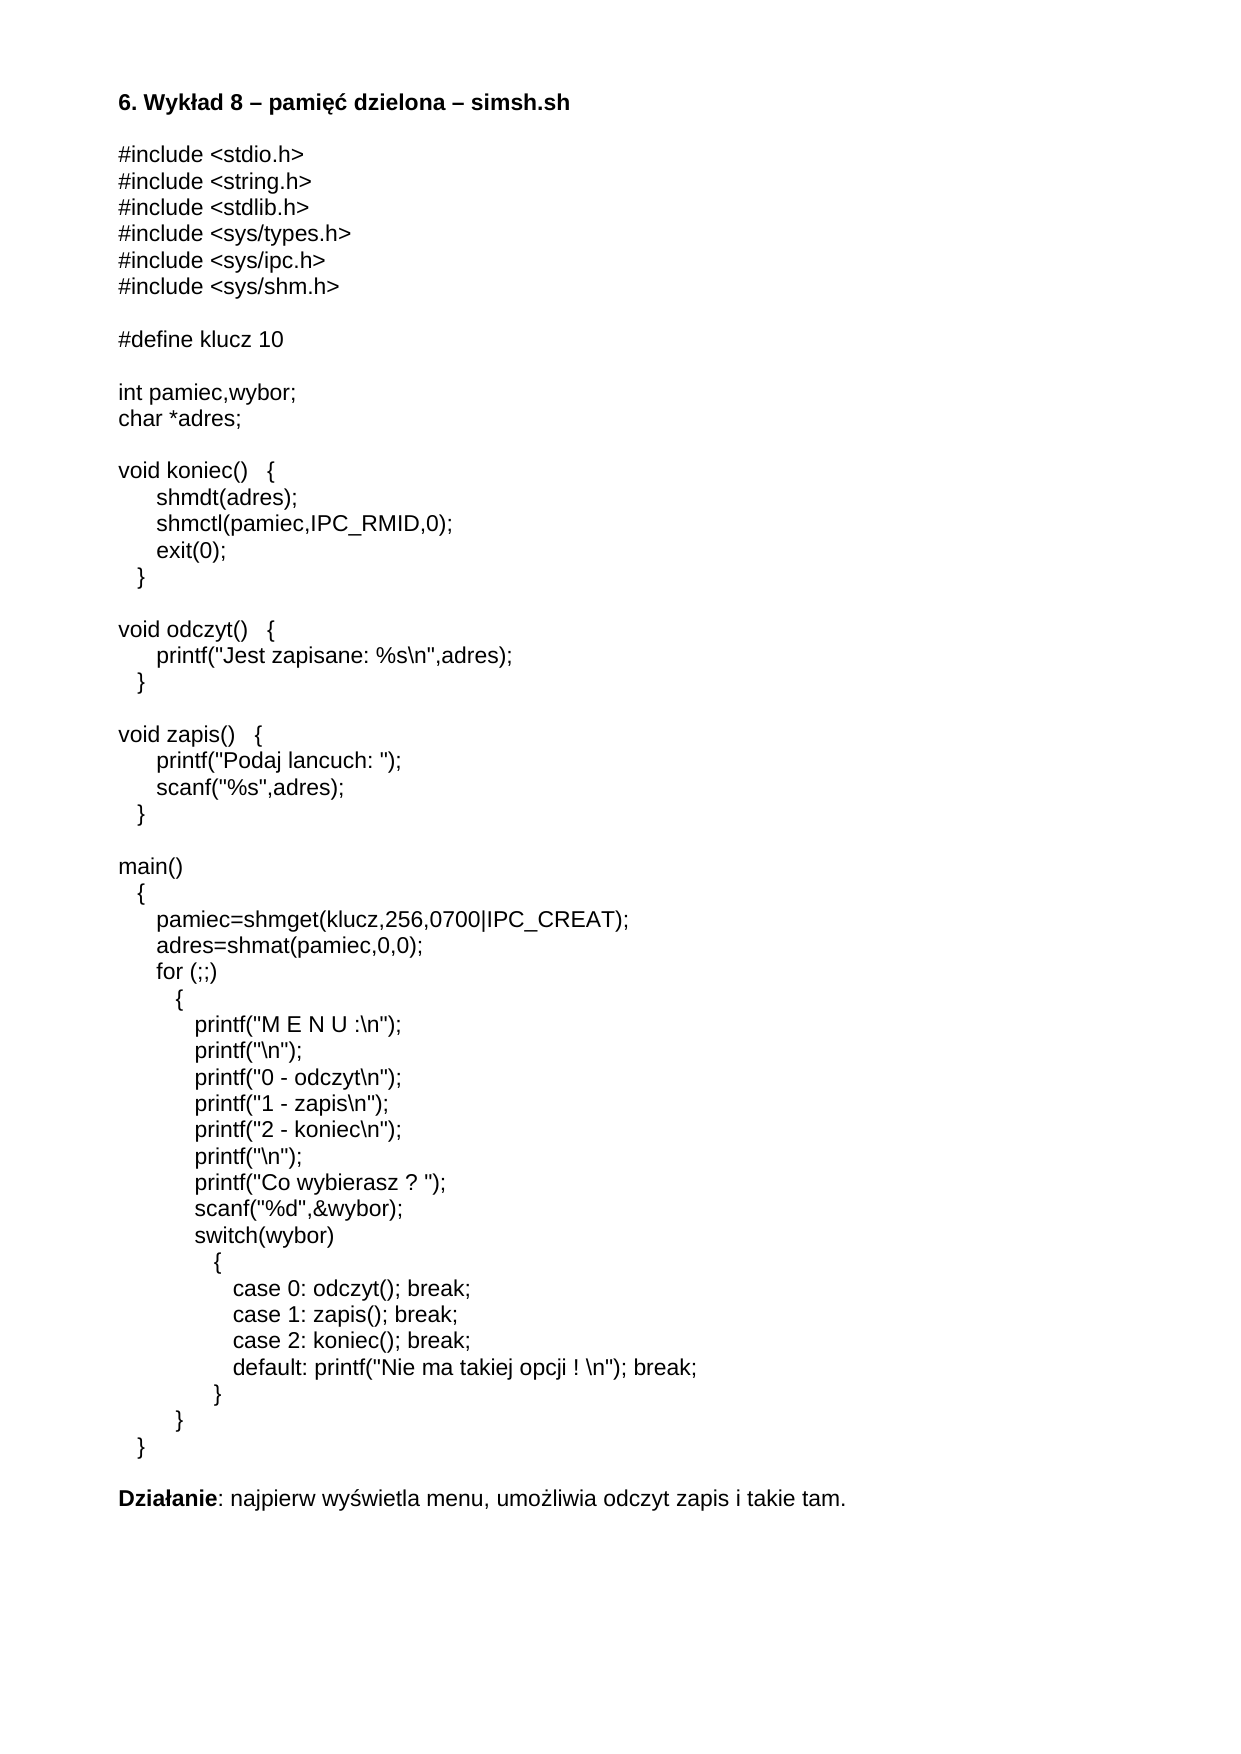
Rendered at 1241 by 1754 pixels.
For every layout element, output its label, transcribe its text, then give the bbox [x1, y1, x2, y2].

text { [118, 984, 1122, 1011]
text int pamiec,wybor; [118, 378, 1122, 405]
text for (;;) [118, 958, 1122, 984]
text char *adres; [118, 405, 1122, 431]
text } [118, 1406, 1122, 1433]
text #include <stdlib.h> [118, 194, 1122, 220]
text #include <stdio.h> [118, 141, 1122, 168]
text printf("1 - zapis\n"); [118, 1090, 1122, 1116]
text scanf("%s",adres); [118, 774, 1122, 800]
text #include <sys/types.h> [118, 220, 1122, 247]
text main() [118, 853, 1122, 879]
text { [118, 879, 1122, 906]
text void odczyt() { [118, 616, 1122, 642]
text #include <sys/ipc.h> [118, 247, 1122, 273]
text } [118, 563, 1122, 589]
text Działanie: najpierw wyświetla menu, umożliwia odczyt zapis i takie tam. [118, 1485, 1122, 1512]
text printf("Co wybierasz ? "); [118, 1169, 1122, 1195]
text switch(wybor) [118, 1222, 1122, 1248]
text printf("\n"); [118, 1037, 1122, 1064]
text #define klucz 10 [118, 326, 1122, 352]
text shmctl(pamiec,IPC_RMID,0); [118, 510, 1122, 537]
text printf("M E N U :\n"); [118, 1011, 1122, 1037]
text void zapis() { [118, 721, 1122, 747]
text } [118, 1380, 1122, 1406]
text #include <sys/shm.h> [118, 273, 1122, 299]
text default: printf("Nie ma takiej opcji ! \n"); break; [118, 1353, 1122, 1380]
text adres=shmat(pamiec,0,0); [118, 932, 1122, 958]
text printf("\n"); [118, 1143, 1122, 1169]
text printf("2 - koniec\n"); [118, 1116, 1122, 1143]
text exit(0); [118, 537, 1122, 563]
text } [118, 1433, 1122, 1459]
text 6. Wykład 8 – pamięć dzielona – simsh.sh [118, 88, 1122, 115]
text case 2: koniec(); break; [118, 1327, 1122, 1353]
text #include <string.h> [118, 168, 1122, 194]
text } [118, 668, 1122, 695]
text } [118, 800, 1122, 826]
text scanf("%d",&wybor); [118, 1195, 1122, 1222]
text printf("0 - odczyt\n"); [118, 1064, 1122, 1090]
text printf("Podaj lancuch: "); [118, 747, 1122, 774]
text printf("Jest zapisane: %s\n",adres); [118, 642, 1122, 668]
text pamiec=shmget(klucz,256,0700|IPC_CREAT); [118, 906, 1122, 932]
text void koniec() { [118, 457, 1122, 484]
text case 1: zapis(); break; [118, 1301, 1122, 1327]
text case 0: odczyt(); break; [118, 1274, 1122, 1301]
text shmdt(adres); [118, 484, 1122, 510]
text { [118, 1248, 1122, 1274]
